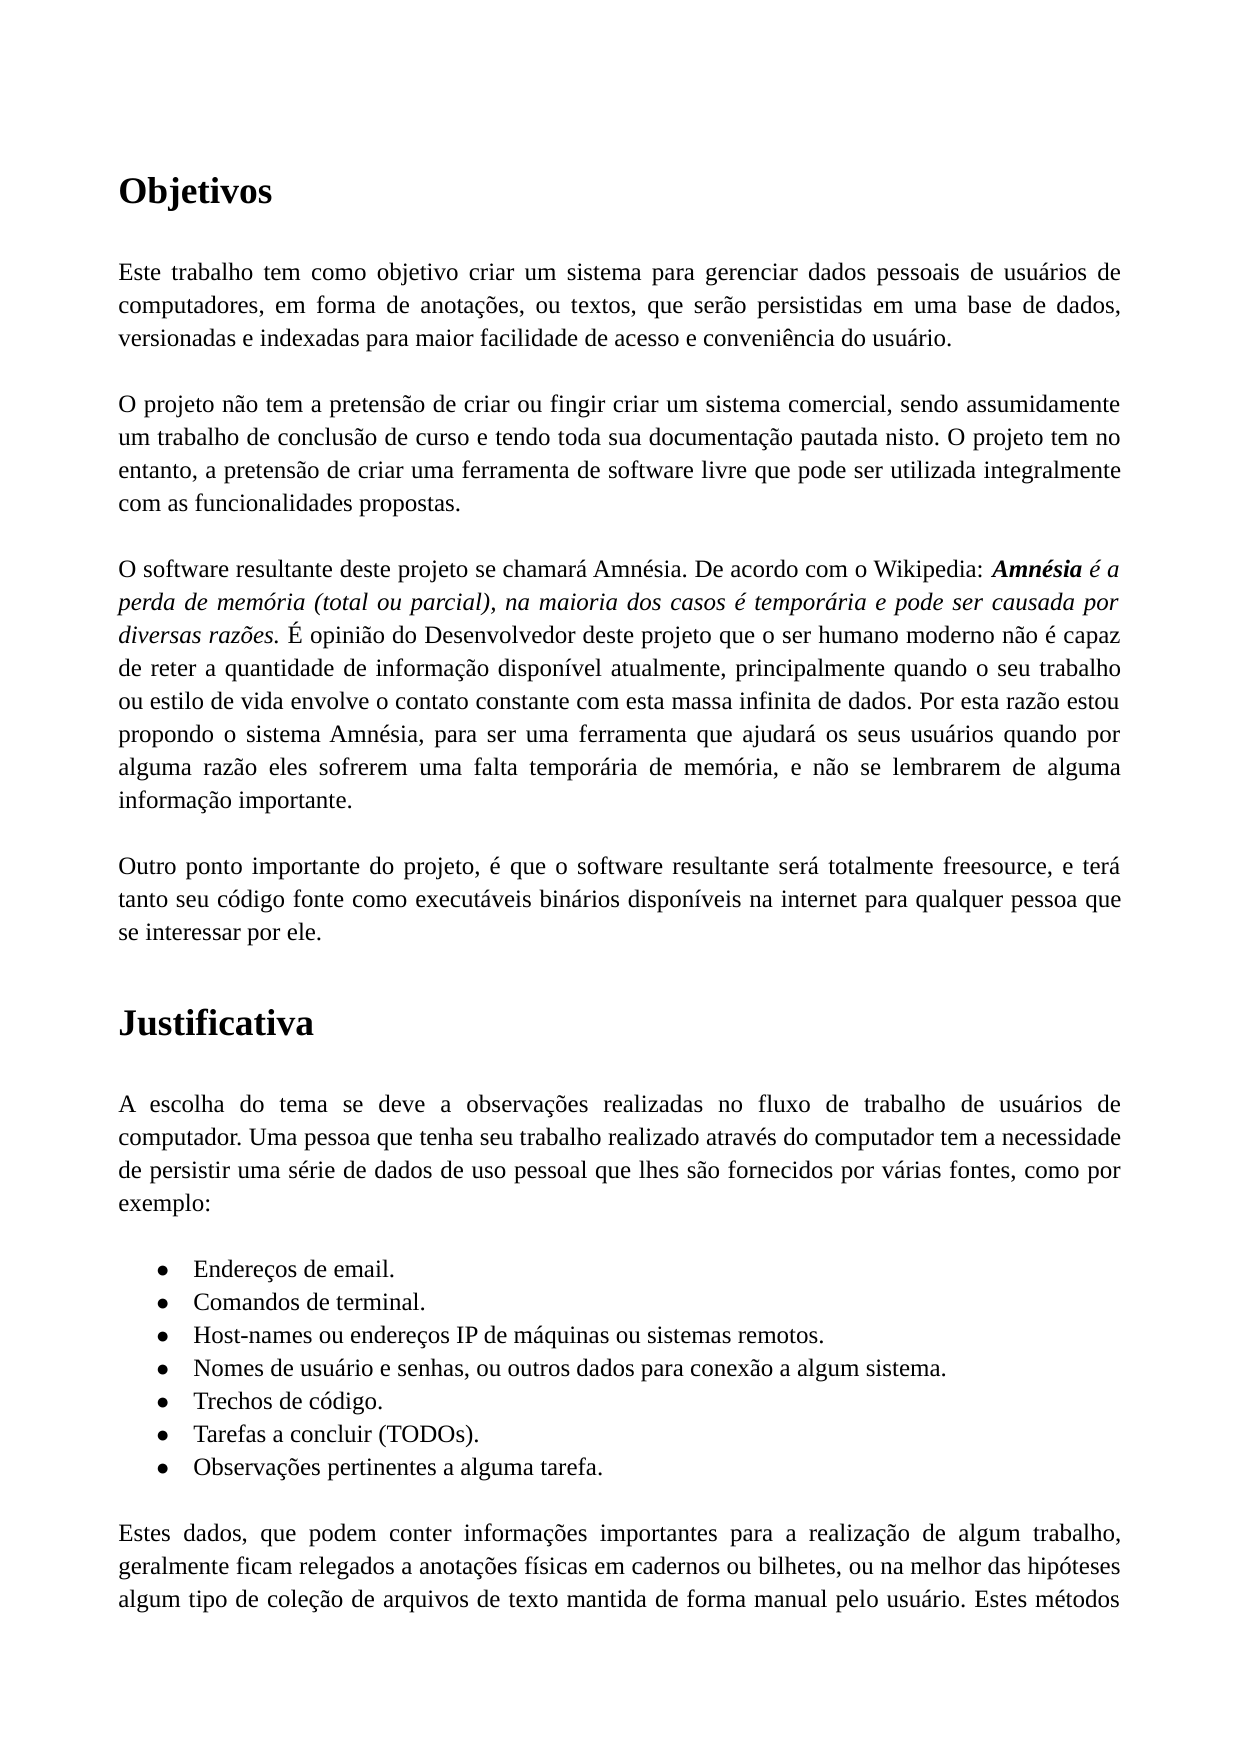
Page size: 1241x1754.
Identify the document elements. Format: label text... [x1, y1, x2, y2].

text Estes dados, que podem conter informações importantes para a realização de algum trabalho, geralmente ficam relegados a anotações físicas em cadernos ou bilhetes, ou na melhor das hipóteses algum tipo de coleção de arquivos de texto mantida de forma manual pelo usuário. Estes métodos [118, 1518, 1122, 1613]
text A escolha do tema se deve a observações realizadas no fluxo de trabalho de usuários de computador. Uma pessoa que tenha seu trabalho realizado através do computador tem a necessidade de persistir uma série de dados de uso pessoal que lhes são fornecidos por várias fontes, como por exemplo: [118, 1089, 1122, 1217]
list Observações pertinentes a alguma tarefa. [156, 1452, 1122, 1481]
text O projeto não tem a pretensão de criar ou fingir criar um sistema comercial, sendo assumidamente um trabalho de conclusão de curso e tendo toda sua documentação pautada nisto. O projeto tem no entanto, a pretensão de criar uma ferramenta de software livre que pode ser utilizada integralmente com as funcionalidades propostas. [118, 389, 1122, 517]
list Tarefas a concluir (TODOs). [156, 1419, 1122, 1448]
list Host-names ou endereços IP de máquinas ou sistemas remotos. [156, 1320, 1122, 1349]
text Outro ponto importante do projeto, é que o software resultante será totalmente freesource, e terá tanto seu código fonte como executáveis binários disponíveis na internet para qualquer pessoa que se interessar por ele. [118, 851, 1122, 946]
list Comandos de terminal. [156, 1287, 1122, 1316]
text O software resultante deste projeto se chamará Amnésia. De acordo com o Wikipedia: Amnésia é a perda de memória (total ou parcial), na maioria dos casos é temporária e pode ser causada por diversas razões. É opinião do Desenvolvedor deste projeto que o ser humano moderno não é capaz de reter a quantidade de informação disponível atualmente, principalmente quando o seu trabalho ou estilo de vida envolve o contato constante com esta massa infinita de dados. Por esta razão estou propondo o sistema Amnésia, para ser uma ferramenta que ajudará os seus usuários quando por alguma razão eles sofrerem uma falta temporária de memória, e não se lembrarem de alguma informação importante. [118, 554, 1122, 814]
subtitle Objetivos [118, 168, 1122, 211]
list Endereços de email. [156, 1254, 1122, 1283]
subtitle Justificativa [118, 1000, 1122, 1043]
text Este trabalho tem como objetivo criar um sistema para gerenciar dados pessoais de usuários de computadores, em forma de anotações, ou textos, que serão persistidas em uma base de dados, versionadas e indexadas para maior facilidade de acesso e conveniência do usuário. [118, 257, 1122, 352]
list Nomes de usuário e senhas, ou outros dados para conexão a algum sistema. [156, 1353, 1122, 1382]
list Trechos de código. [156, 1386, 1122, 1415]
